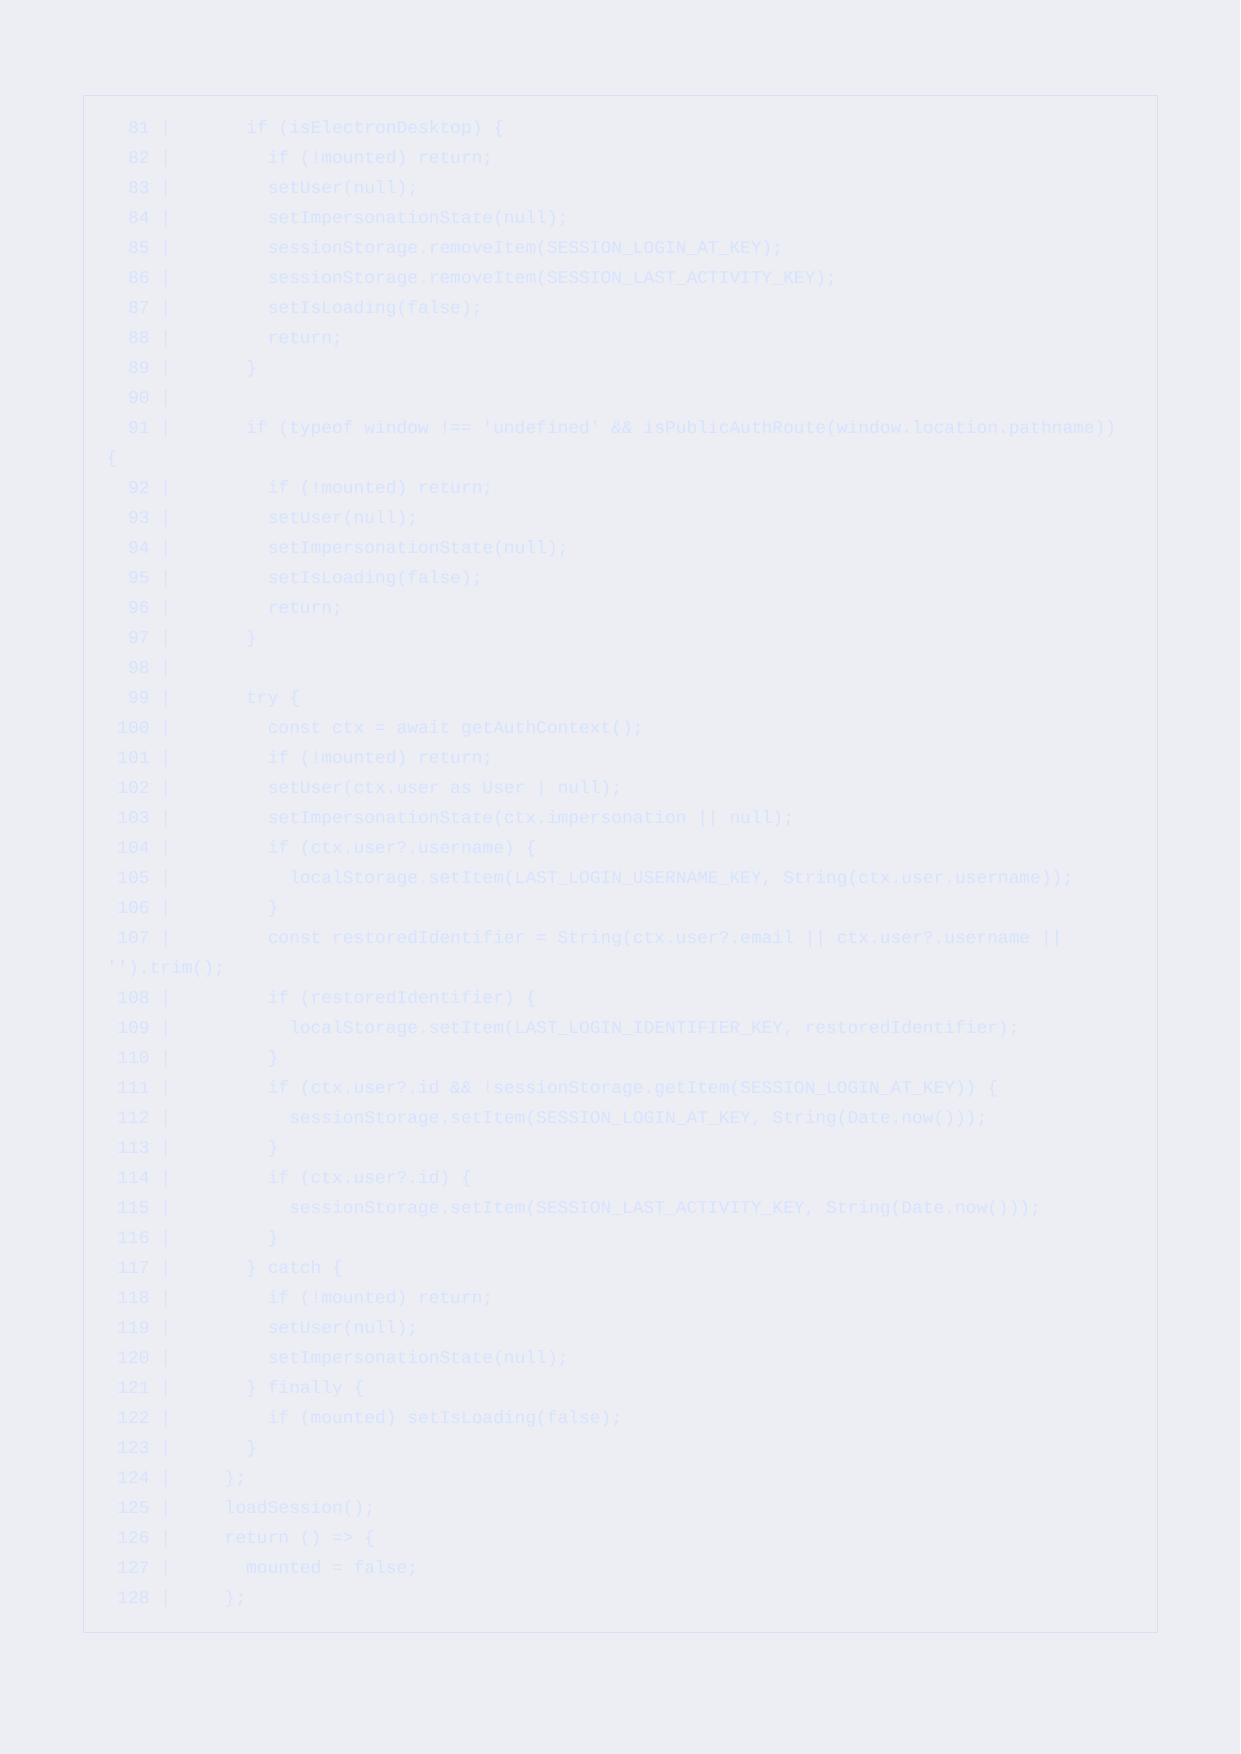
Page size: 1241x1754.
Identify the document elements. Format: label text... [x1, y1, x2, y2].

text 115 | sessionStorage.setItem(SESSION_LAST_ACTIVITY_KEY, String(Date.now())); [84, 1174, 1157, 1204]
text 90 | [84, 364, 1157, 394]
text 119 | setUser(null); [84, 1294, 1157, 1324]
text 117 | } catch { [84, 1234, 1157, 1264]
text 114 | if (ctx.user?.id) { [84, 1144, 1157, 1174]
text 120 | setImpersonationState(null); [84, 1324, 1157, 1354]
text 105 | localStorage.setItem(LAST_LOGIN_USERNAME_KEY, String(ctx.user.username)); [84, 844, 1157, 874]
text 95 | setIsLoading(false); [84, 544, 1157, 574]
text 99 | try { [84, 664, 1157, 694]
text 88 | return; [84, 304, 1157, 334]
text 86 | sessionStorage.removeItem(SESSION_LAST_ACTIVITY_KEY); [84, 244, 1157, 274]
text 110 | } [84, 1024, 1157, 1054]
text 107 | const restoredIdentifier = String(ctx.user?.email || ctx.user?.username || '').trim(); [84, 904, 1157, 964]
text 101 | if (!mounted) return; [84, 724, 1157, 754]
text 108 | if (restoredIdentifier) { [84, 964, 1157, 994]
text 85 | sessionStorage.removeItem(SESSION_LOGIN_AT_KEY); [84, 214, 1157, 244]
text 100 | const ctx = await getAuthContext(); [84, 694, 1157, 724]
text 125 | loadSession(); [84, 1474, 1157, 1504]
text 104 | if (ctx.user?.username) { [84, 814, 1157, 844]
text 81 | if (isElectronDesktop) { [84, 96, 1157, 124]
text 112 | sessionStorage.setItem(SESSION_LOGIN_AT_KEY, String(Date.now())); [84, 1084, 1157, 1114]
text 111 | if (ctx.user?.id && !sessionStorage.getItem(SESSION_LOGIN_AT_KEY)) { [84, 1054, 1157, 1084]
text 118 | if (!mounted) return; [84, 1264, 1157, 1294]
text 96 | return; [84, 574, 1157, 604]
text 128 | }; [84, 1564, 1157, 1632]
text 124 | }; [84, 1444, 1157, 1474]
text 103 | setImpersonationState(ctx.impersonation || null); [84, 784, 1157, 814]
text 82 | if (!mounted) return; [84, 124, 1157, 154]
text 91 | if (typeof window !== 'undefined' && isPublicAuthRoute(window.location.pathname)) { [84, 394, 1157, 454]
text 93 | setUser(null); [84, 484, 1157, 514]
text 116 | } [84, 1204, 1157, 1234]
text 83 | setUser(null); [84, 154, 1157, 184]
text 109 | localStorage.setItem(LAST_LOGIN_IDENTIFIER_KEY, restoredIdentifier); [84, 994, 1157, 1024]
text 102 | setUser(ctx.user as User | null); [84, 754, 1157, 784]
text 97 | } [84, 604, 1157, 634]
text 106 | } [84, 874, 1157, 904]
text 84 | setImpersonationState(null); [84, 184, 1157, 214]
text 127 | mounted = false; [84, 1534, 1157, 1564]
text 121 | } finally { [84, 1354, 1157, 1384]
text 94 | setImpersonationState(null); [84, 514, 1157, 544]
text 87 | setIsLoading(false); [84, 274, 1157, 304]
text 122 | if (mounted) setIsLoading(false); [84, 1384, 1157, 1414]
text 89 | } [84, 334, 1157, 364]
text 113 | } [84, 1114, 1157, 1144]
text 98 | [84, 634, 1157, 664]
text 123 | } [84, 1414, 1157, 1444]
text 92 | if (!mounted) return; [84, 454, 1157, 484]
text 126 | return () => { [84, 1504, 1157, 1534]
